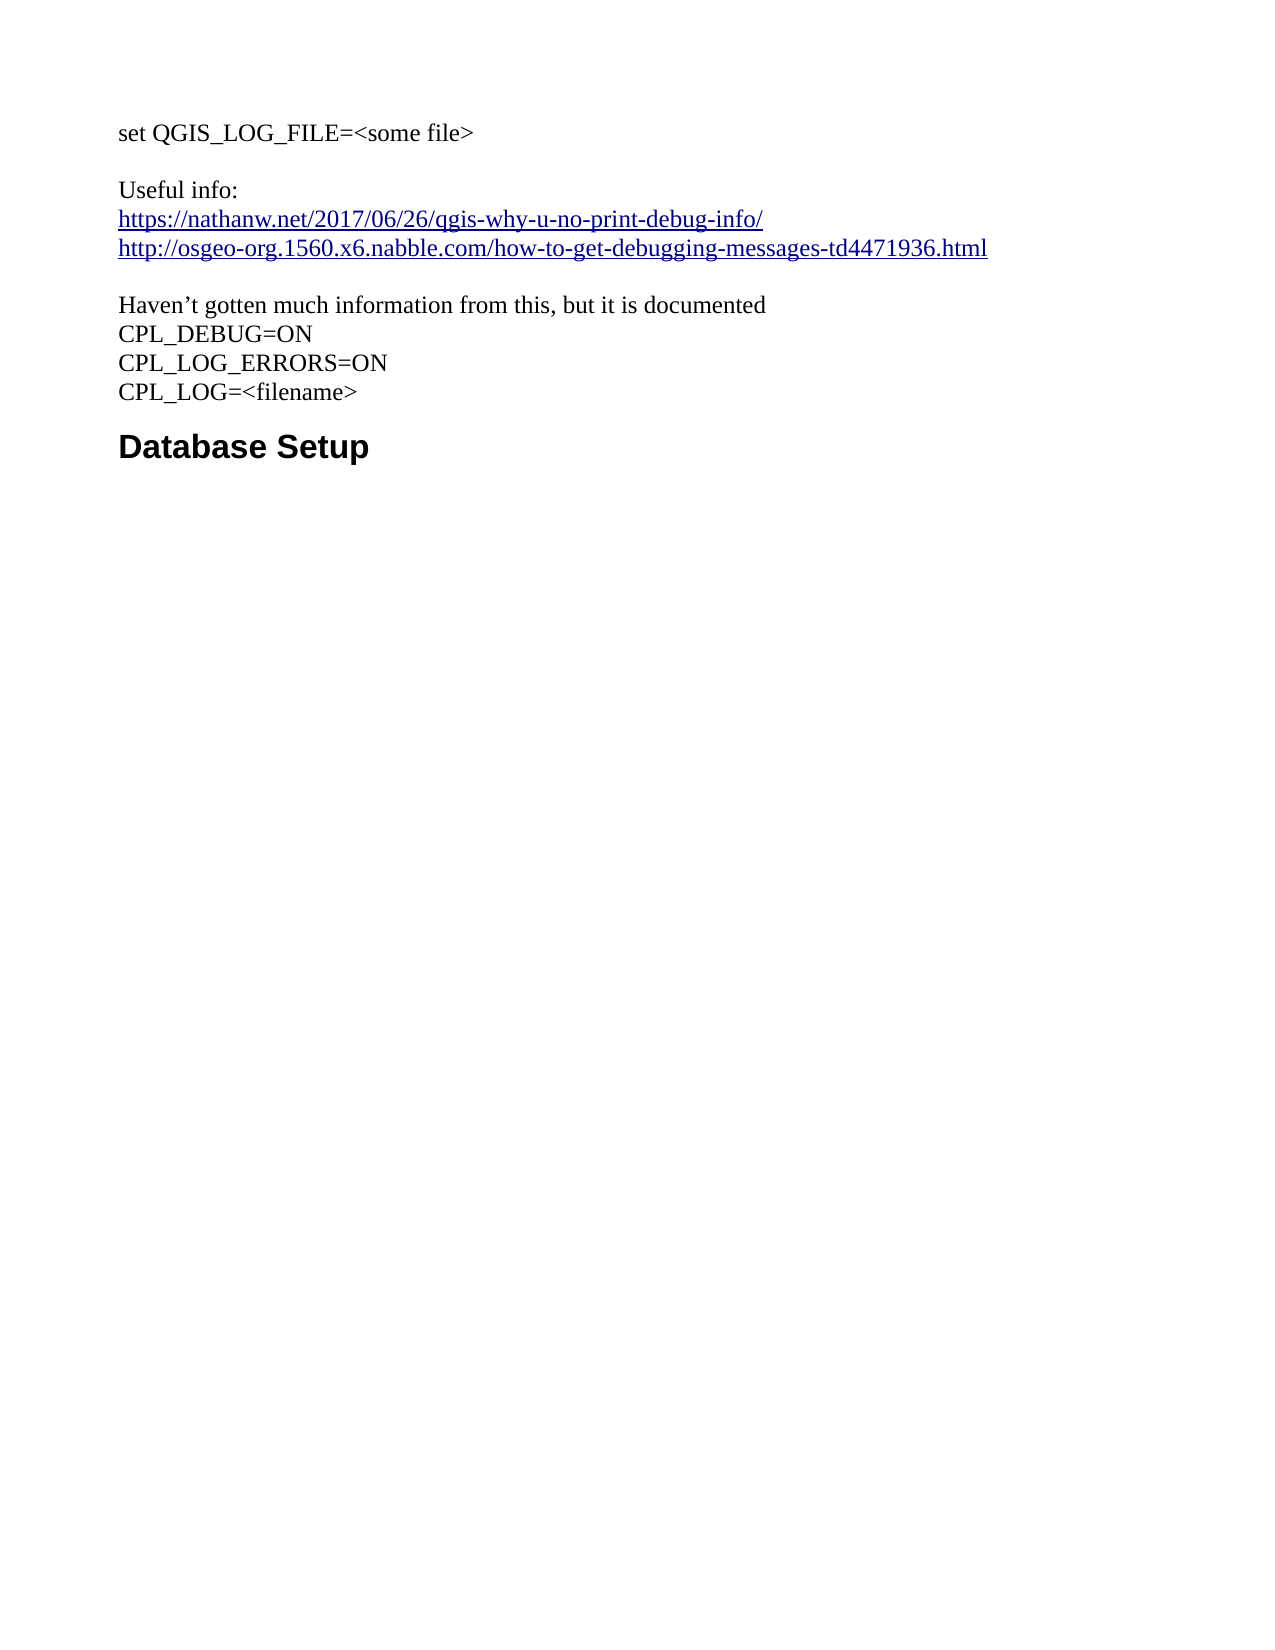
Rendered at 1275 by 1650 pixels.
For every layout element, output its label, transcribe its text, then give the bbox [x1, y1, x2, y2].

text set QGIS_LOG_FILE=<some file> [118, 118, 1157, 147]
text https://nathanw.net/2017/06/26/qgis-why-u-no-print-debug-info/ [118, 204, 1157, 233]
text http://osgeo-org.1560.x6.nabble.com/how-to-get-debugging-messages-td4471936.html [118, 233, 1157, 262]
subtitle Database Setup [118, 426, 1157, 465]
text CPL_LOG=<filename> [118, 377, 1157, 406]
text Haven’t gotten much information from this, but it is documented CPL_DEBUG=ON [118, 291, 1157, 348]
text Useful info: [118, 176, 1157, 204]
text CPL_LOG_ERRORS=ON [118, 348, 1157, 377]
